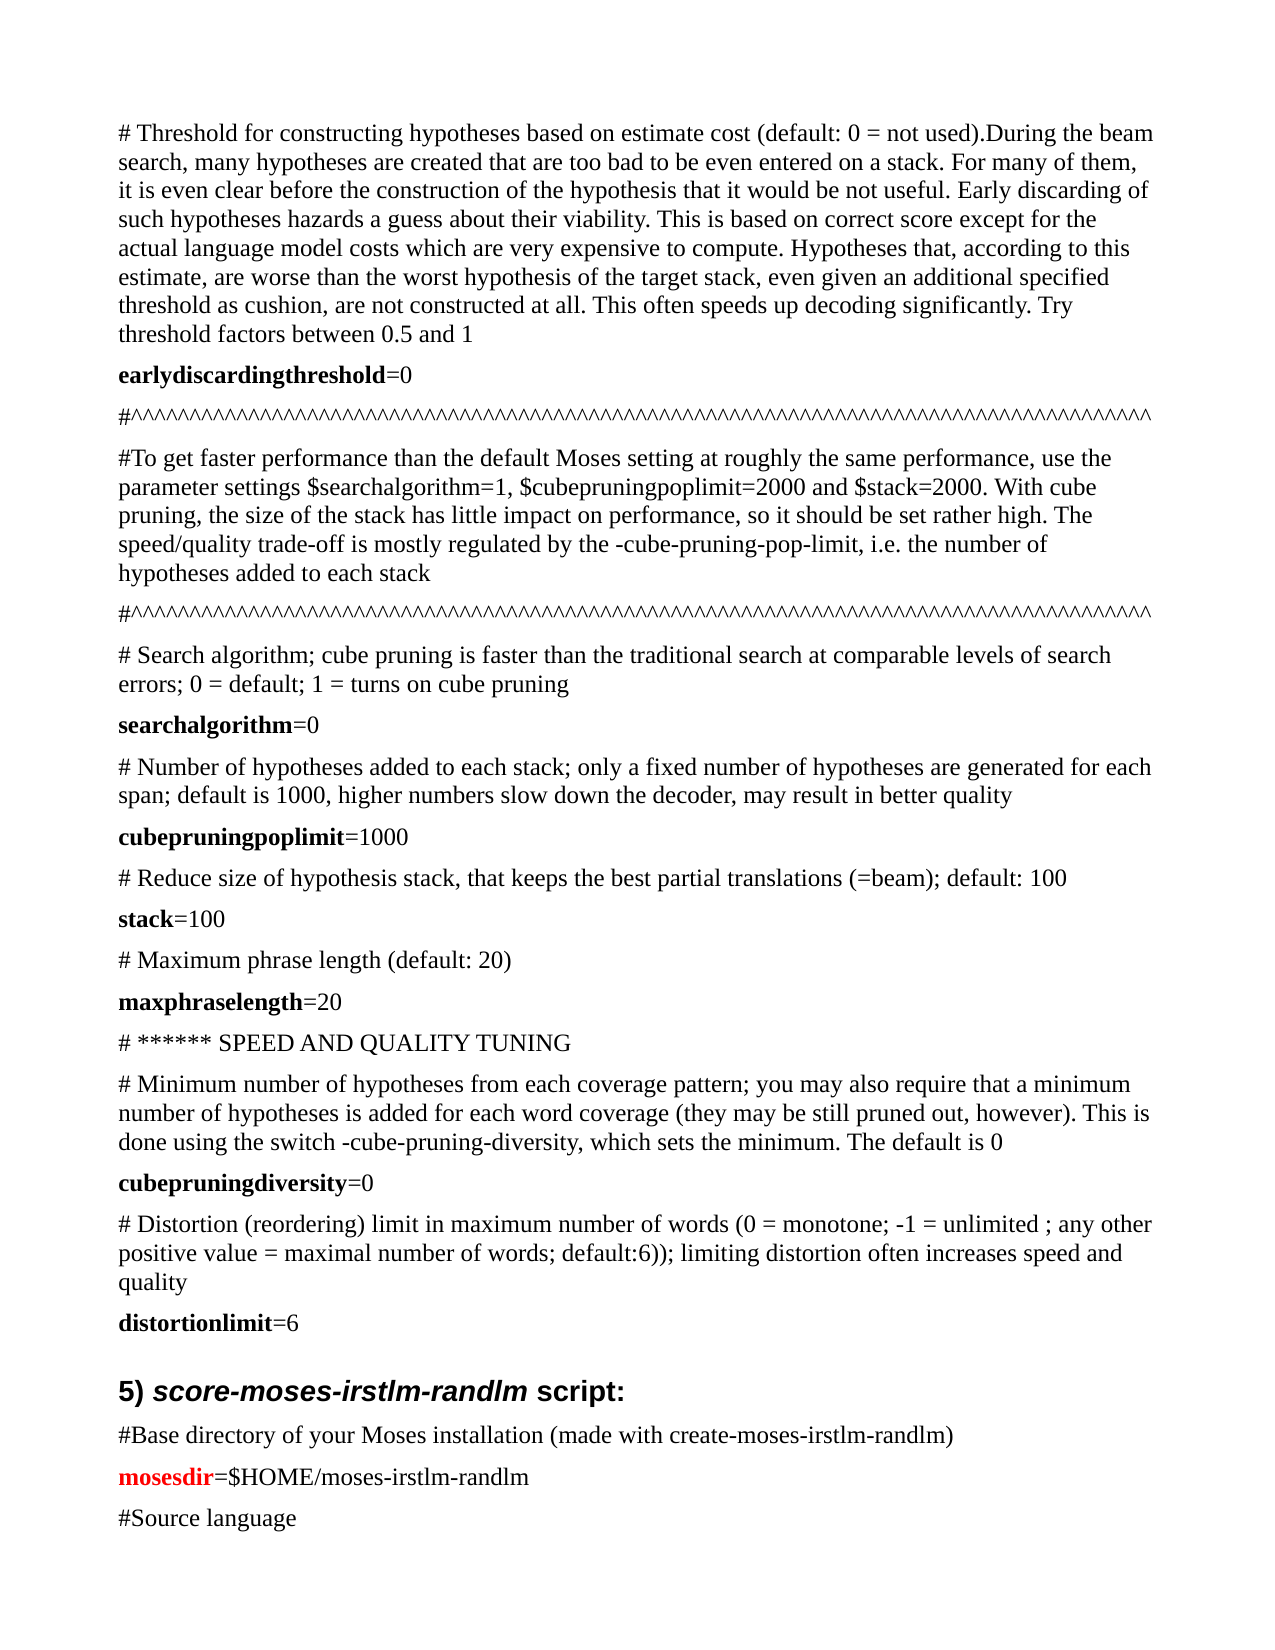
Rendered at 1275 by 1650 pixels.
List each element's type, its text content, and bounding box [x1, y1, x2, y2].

text searchalgorithm=0 [118, 711, 1157, 739]
text #Source language [118, 1503, 1157, 1532]
text # Reduce size of hypothesis stack, that keeps the best partial translations (=beam); default: 100 [118, 863, 1157, 892]
text #Base directory of your Moses installation (made with create-moses-irstlm-randlm) [118, 1420, 1157, 1449]
text mosesdir=$HOME/moses-irstlm-randlm [118, 1462, 1157, 1490]
text # Threshold for constructing hypotheses based on estimate cost (default: 0 = not used).During the beam search, many hypotheses are created that are too bad to be even entered on a stack. For many of them, it is even clear before the construction of the hypothesis that it would be not useful. Early discarding of such hypotheses hazards a guess about their viability. This is based on correct score except for the actual language model costs which are very expensive to compute. Hypotheses that, according to this estimate, are worse than the worst hypothesis of the target stack, even given an additional specified threshold as cushion, are not constructed at all. This often speeds up decoding significantly. Try threshold factors between 0.5 and 1 [118, 118, 1157, 348]
text cubepruningdiversity=0 [118, 1168, 1157, 1197]
text #To get faster performance than the default Moses setting at roughly the same performance, use the parameter settings $searchalgorithm=1, $cubepruningpoplimit=2000 and $stack=2000. With cube pruning, the size of the stack has little impact on performance, so it should be set rather high. The speed/quality trade-off is mostly regulated by the -cube-pruning-pop-limit, i.e. the number of hypotheses added to each stack [118, 443, 1157, 587]
text #^^^^^^^^^^^^^^^^^^^^^^^^^^^^^^^^^^^^^^^^^^^^^^^^^^^^^^^^^^^^^^^^^^^^^^^^^^^^^^^^^^^^^^^ [118, 599, 1157, 628]
text earlydiscardingthreshold=0 [118, 361, 1157, 389]
text cubepruningpoplimit=1000 [118, 822, 1157, 851]
text # ****** SPEED AND QUALITY TUNING [118, 1028, 1157, 1057]
text # Distortion (reordering) limit in maximum number of words (0 = monotone; -1 = unlimited ; any other positive value = maximal number of words; default:6)); limiting distortion often increases speed and quality [118, 1209, 1157, 1296]
text # Search algorithm; cube pruning is faster than the traditional search at comparable levels of search errors; 0 = default; 1 = turns on cube pruning [118, 641, 1157, 698]
text stack=100 [118, 904, 1157, 933]
text #^^^^^^^^^^^^^^^^^^^^^^^^^^^^^^^^^^^^^^^^^^^^^^^^^^^^^^^^^^^^^^^^^^^^^^^^^^^^^^^^^^^^^^^ [118, 402, 1157, 431]
text distortionlimit=6 [118, 1308, 1157, 1337]
text # Maximum phrase length (default: 20) [118, 946, 1157, 974]
subtitle 5) score-moses-irstlm-randlm script: [118, 1374, 1157, 1408]
text # Minimum number of hypotheses from each coverage pattern; you may also require that a minimum number of hypotheses is added for each word coverage (they may be still pruned out, however). This is done using the switch -cube-pruning-diversity, which sets the minimum. The default is 0 [118, 1069, 1157, 1156]
text # Number of hypotheses added to each stack; only a fixed number of hypotheses are generated for each span; default is 1000, higher numbers slow down the decoder, may result in better quality [118, 752, 1157, 809]
text maxphraselength=20 [118, 987, 1157, 1016]
